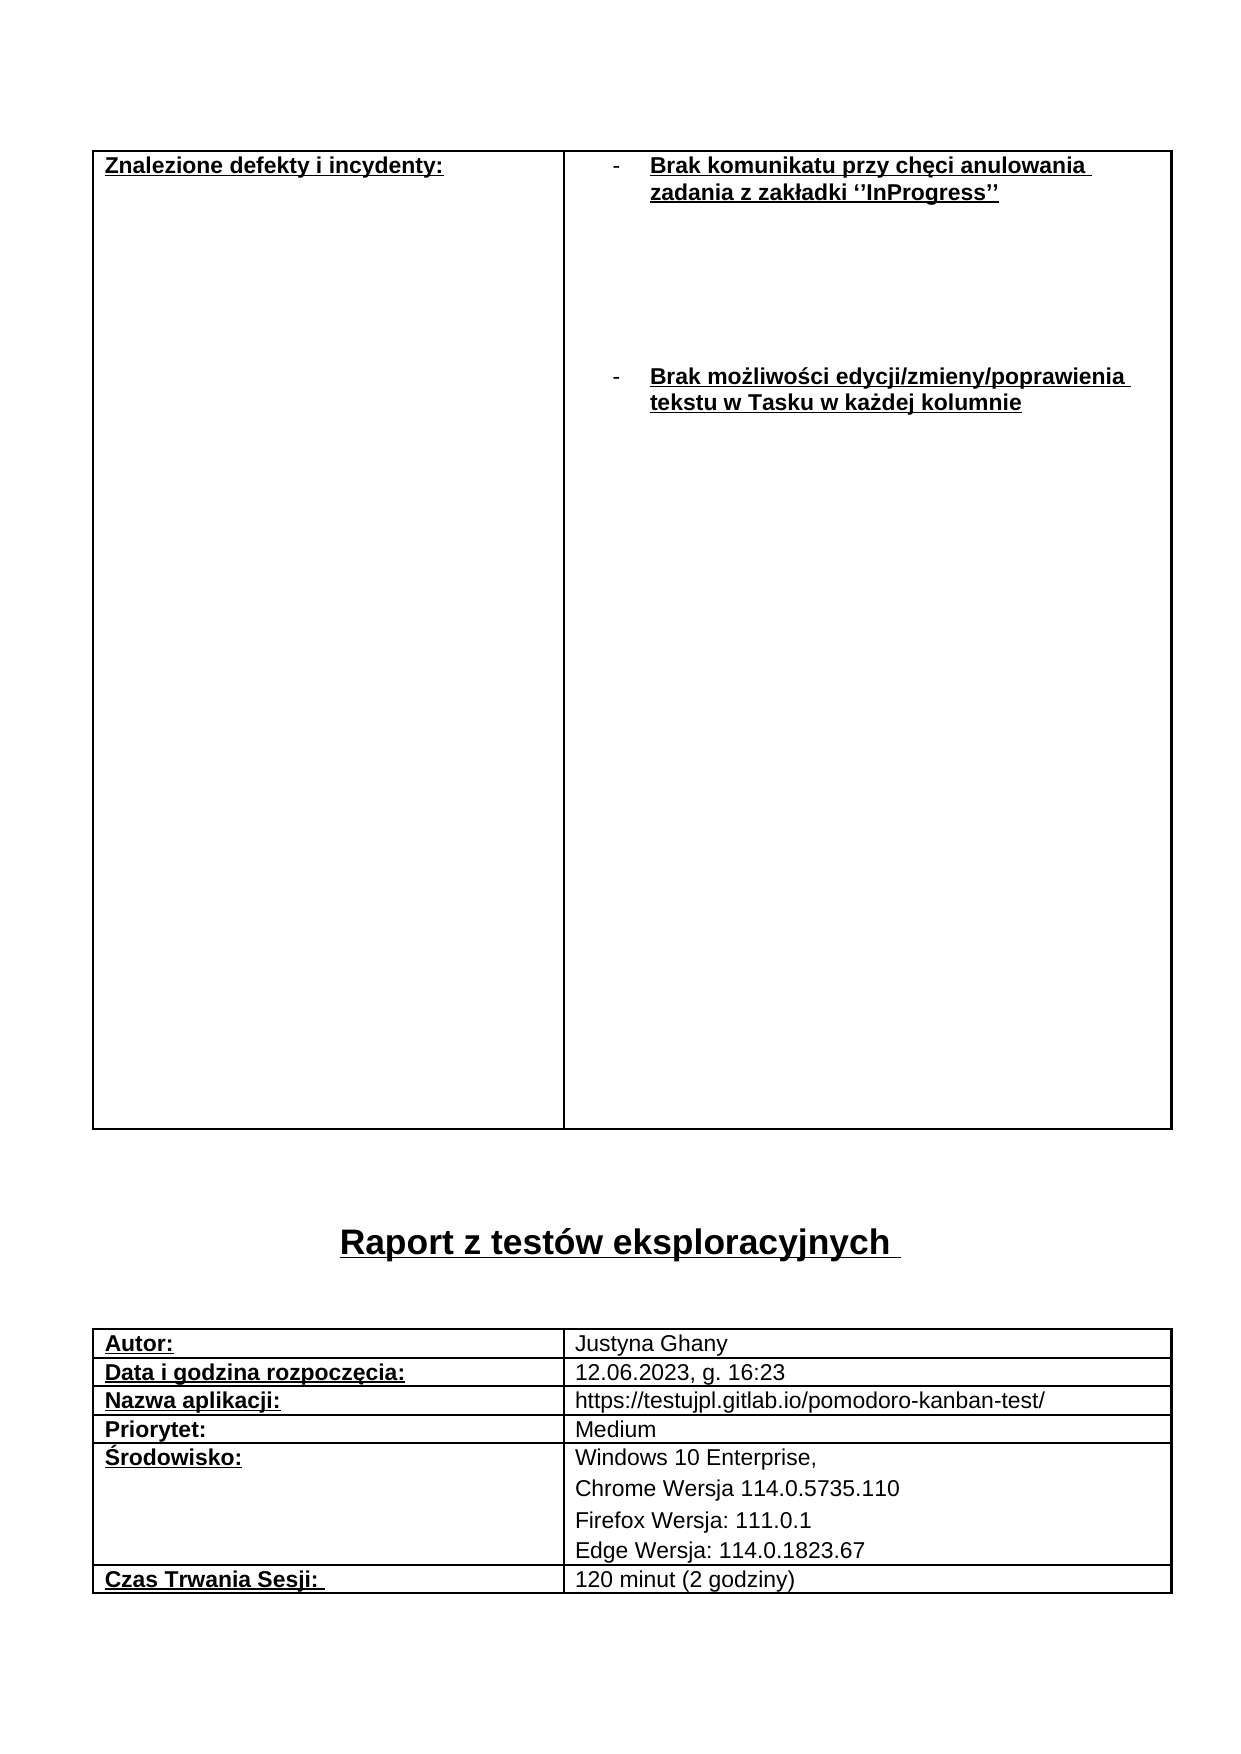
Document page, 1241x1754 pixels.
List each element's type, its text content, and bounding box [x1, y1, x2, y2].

table_cell Znalezione defekty i incydenty: [94, 152, 563, 1128]
text Raport z testów eksploracyjnych [150, 1221, 1090, 1262]
table_cell Windows 10 Enterprise, Chrome Wersja 114.0.5735.110 Firefox Wersja: 111.0.1 Edge Wersja: 114.0.1823.67 [565, 1444, 1170, 1563]
table_header Justyna Ghany [565, 1330, 1170, 1357]
table_cell Brak komunikatu przy chęci anulowania zadania z zakładki ‘’InProgress’’ Brak możliwości edycji/zmieny/poprawienia tekstu w Tasku w każdej kolumnie [565, 152, 1170, 1128]
table_cell Czas Trwania Sesji: [94, 1566, 563, 1592]
table_cell Priorytet: [94, 1416, 563, 1442]
table_header Autor: [94, 1330, 563, 1357]
table_cell Nazwa aplikacji: [94, 1387, 563, 1413]
table_cell Środowisko: [94, 1444, 563, 1563]
table_cell Medium [565, 1416, 1170, 1442]
table_cell https://testujpl.gitlab.io/pomodoro-kanban-test/ [565, 1387, 1170, 1413]
table_cell 12.06.2023, g. 16:23 [565, 1359, 1170, 1385]
table_cell Data i godzina rozpoczęcia: [94, 1359, 563, 1385]
table_cell 120 minut (2 godziny) [565, 1566, 1170, 1592]
